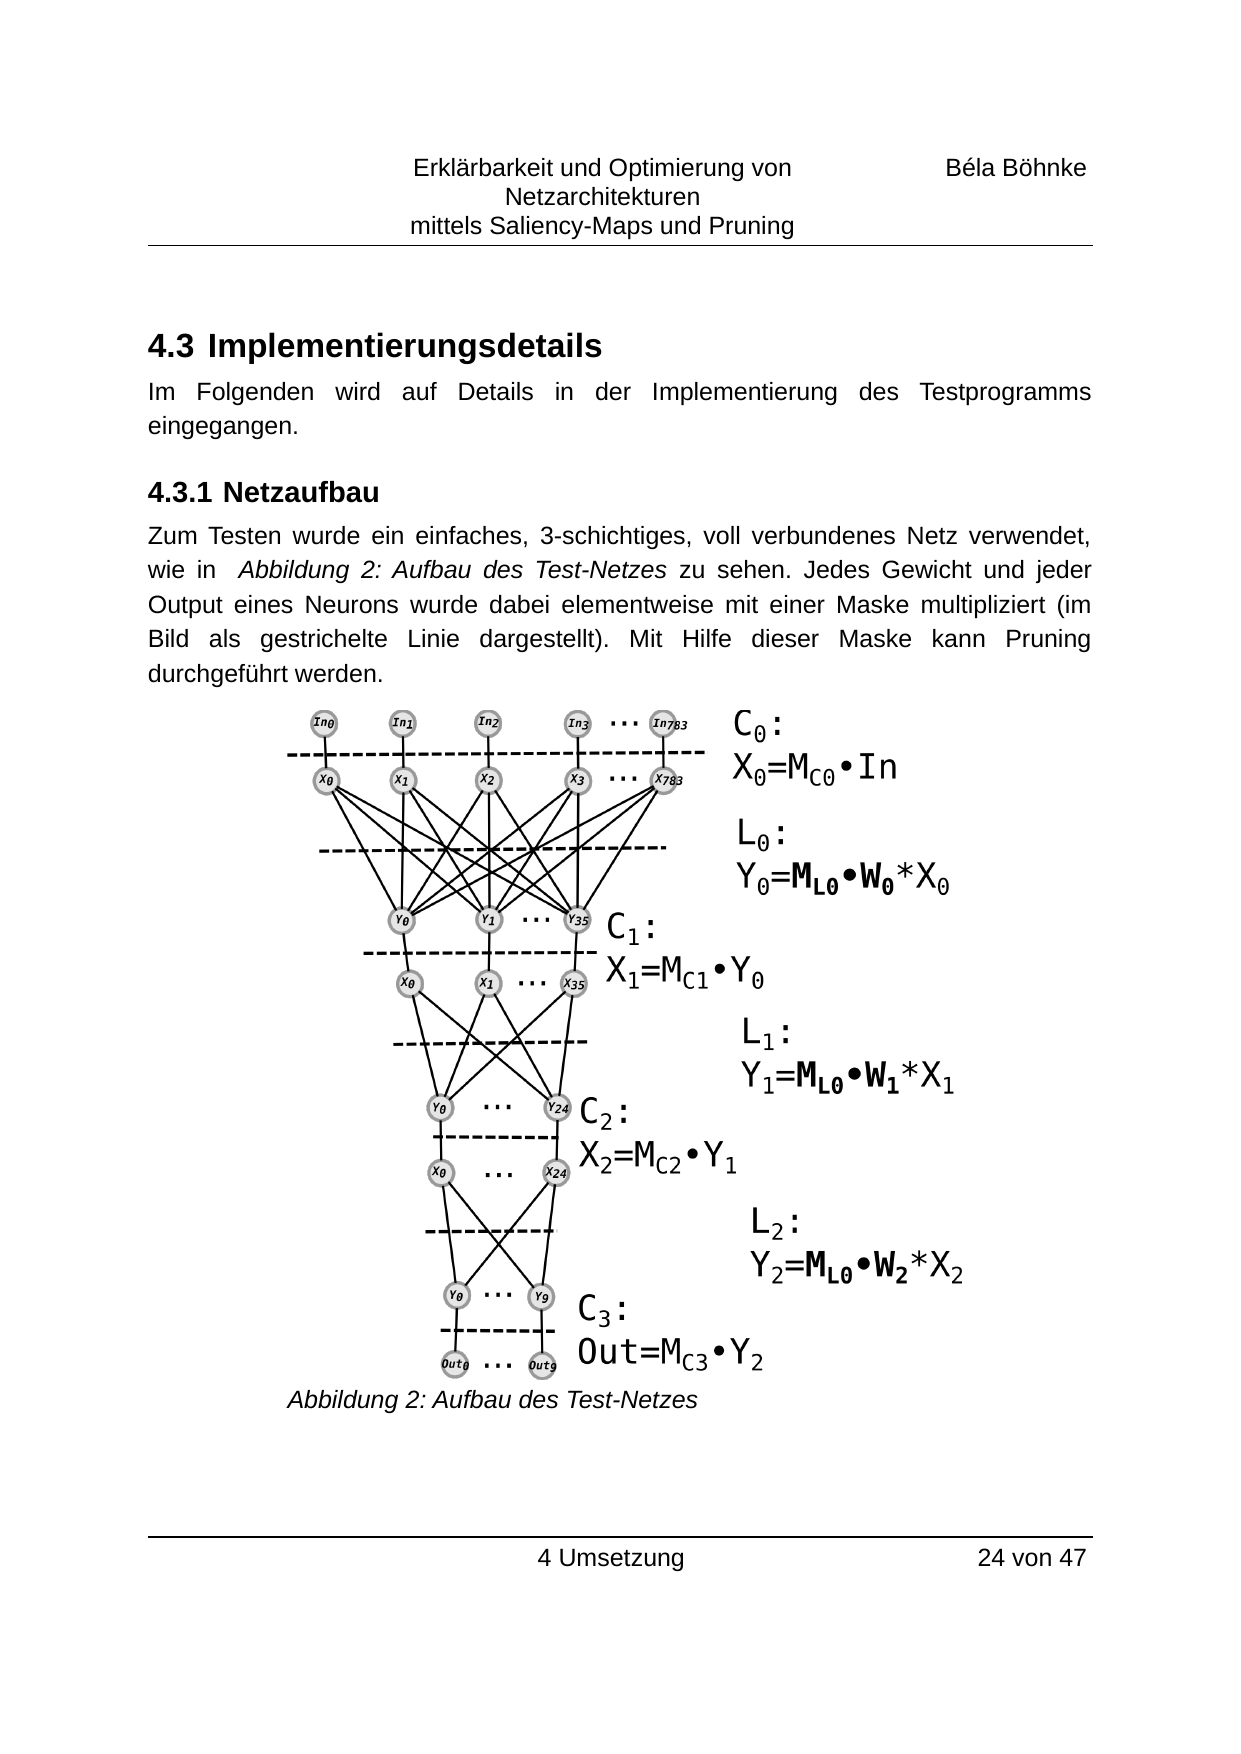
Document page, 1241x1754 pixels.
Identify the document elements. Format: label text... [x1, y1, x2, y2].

text Abbildung 2: Aufbau des Test-Netzes [287, 1380, 962, 1413]
text [287, 697, 962, 710]
picture [287, 710, 962, 1380]
text Im Folgenden wird auf Details in der Implementierung des Testprogramms eingegangen. [148, 377, 1093, 440]
text Zum Testen wurde ein einfaches, 3-schichtiges, voll verbundenes Netz verwendet, wie in Abbildung 2: Aufbau des Test-Netzes zu sehen. Jedes Gewicht und jeder Output eines Neurons wurde dabei elementweise mit einer Maske multipliziert (im Bild als gestrichelte Linie dargestellt). Mit Hilfe dieser Maske kann Pruning durchgeführt werden. [148, 521, 1093, 687]
subtitle Implementierungsdetails [148, 325, 1093, 364]
text [287, 1413, 962, 1455]
subtitle Netzaufbau [148, 475, 1093, 508]
